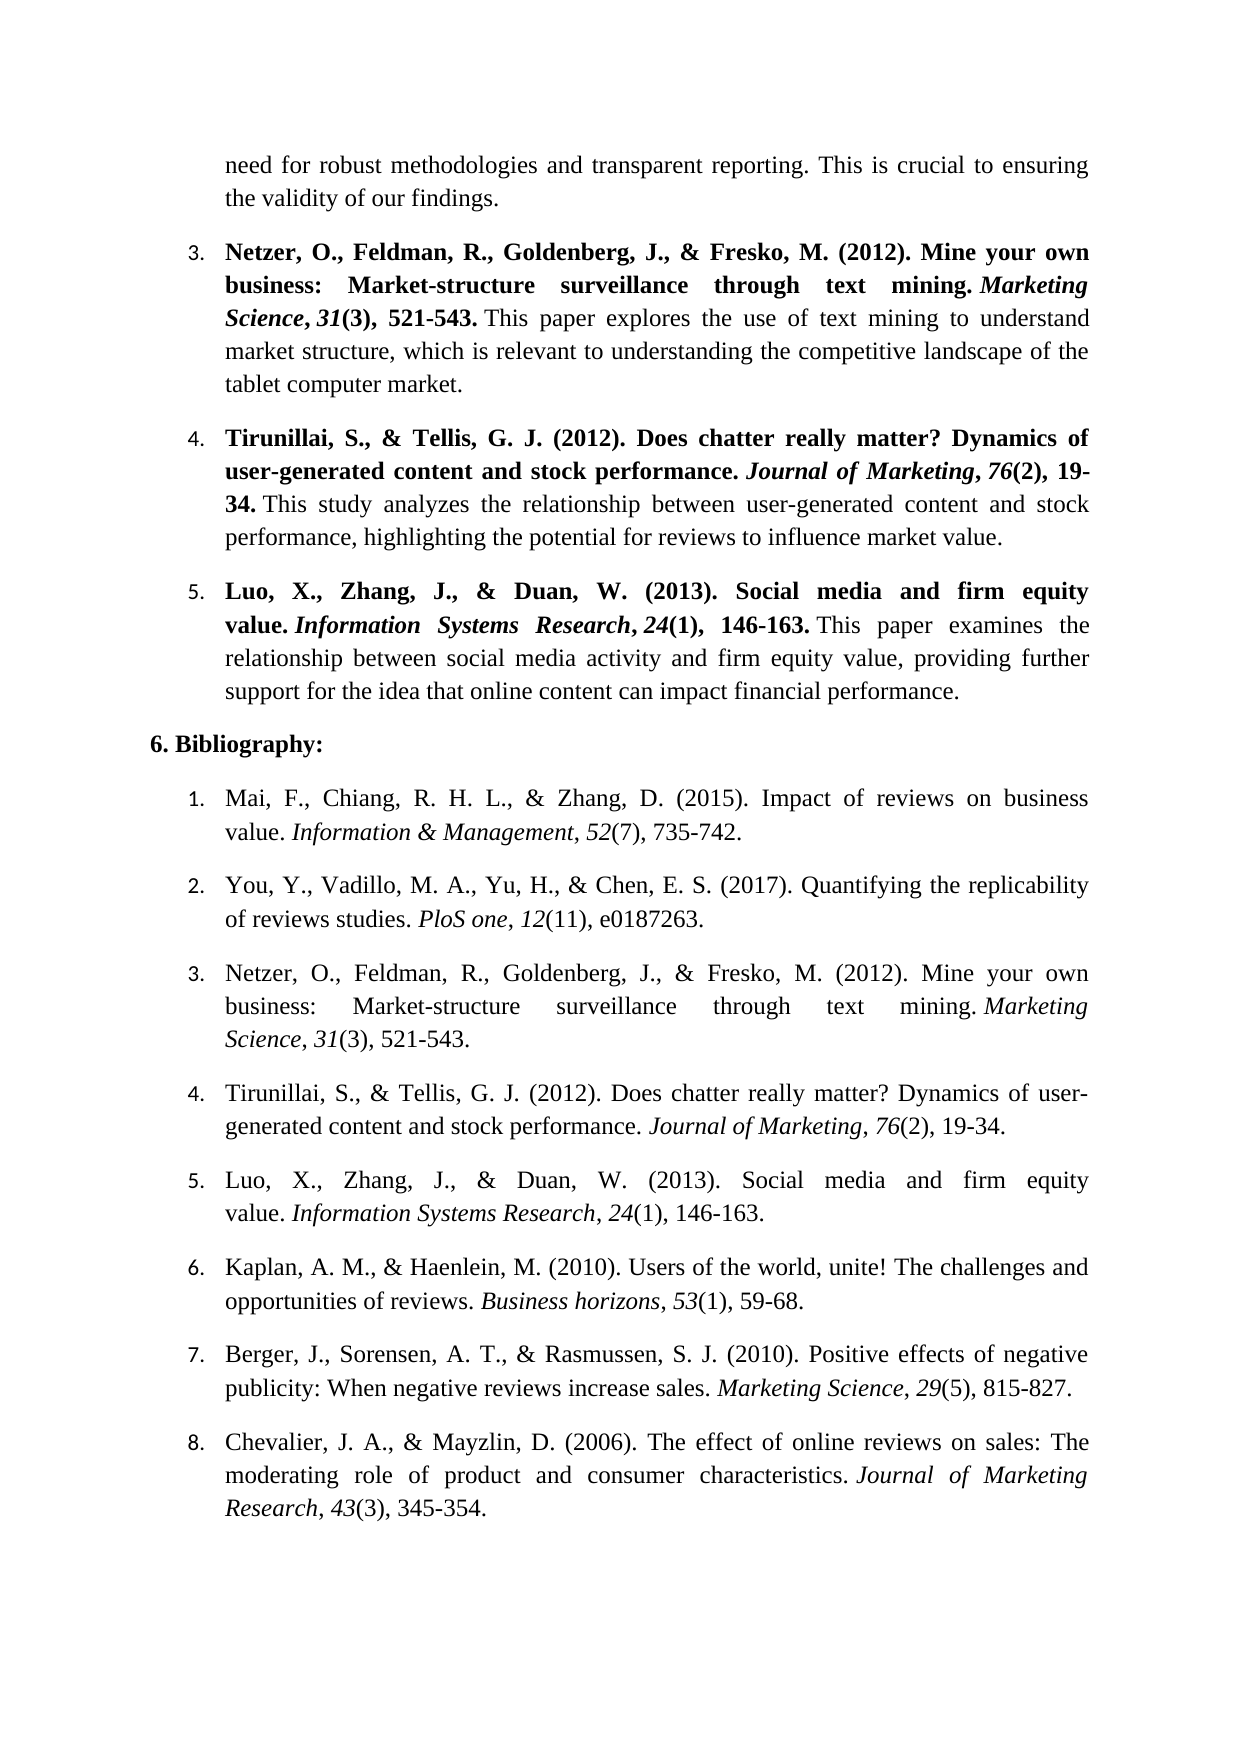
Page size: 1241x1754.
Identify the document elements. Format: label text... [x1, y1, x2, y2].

list need for robust methodologies and transparent reporting. This is crucial to ensuring the validity of our findings. [187, 150, 1090, 212]
list Netzer, O., Feldman, R., Goldenberg, J., & Fresko, M. (2012). Mine your own business: Market-structure surveillance through text mining. Marketing Science, 31(3), 521-543. [187, 958, 1090, 1053]
list Tirunillai, S., & Tellis, G. J. (2012). Does chatter really matter? Dynamics of user-generated content and stock performance. Journal of Marketing, 76(2), 19-34. [187, 1078, 1090, 1140]
list Luo, X., Zhang, J., & Duan, W. (2013). Social media and firm equity value. Information Systems Research, 24(1), 146-163. This paper examines the relationship between social media activity and firm equity value, providing further support for the idea that online content can impact financial performance. [187, 576, 1090, 704]
list Kaplan, A. M., & Haenlein, M. (2010). Users of the world, unite! The challenges and opportunities of reviews. Business horizons, 53(1), 59-68. [187, 1252, 1090, 1314]
list Mai, F., Chiang, R. H. L., & Zhang, D. (2015). Impact of reviews on business value. Information & Management, 52(7), 735-742. [187, 783, 1090, 846]
list Luo, X., Zhang, J., & Duan, W. (2013). Social media and firm equity value. Information Systems Research, 24(1), 146-163. [187, 1165, 1090, 1227]
text 6. Bibliography: [150, 729, 1090, 758]
list Berger, J., Sorensen, A. T., & Rasmussen, S. J. (2010). Positive effects of negative publicity: When negative reviews increase sales. Marketing Science, 29(5), 815-827. [187, 1339, 1090, 1402]
list You, Y., Vadillo, M. A., Yu, H., & Chen, E. S. (2017). Quantifying the replicability of reviews studies. PloS one, 12(11), e0187263. [187, 871, 1090, 933]
list Tirunillai, S., & Tellis, G. J. (2012). Does chatter really matter? Dynamics of user-generated content and stock performance. Journal of Marketing, 76(2), 19-34. This study analyzes the relationship between user-generated content and stock performance, highlighting the potential for reviews to influence market value. [187, 423, 1090, 551]
list Netzer, O., Feldman, R., Goldenberg, J., & Fresko, M. (2012). Mine your own business: Market-structure surveillance through text mining. Marketing Science, 31(3), 521-543. This paper explores the use of text mining to understand market structure, which is relevant to understanding the competitive landscape of the tablet computer market. [187, 237, 1090, 398]
list Chevalier, J. A., & Mayzlin, D. (2006). The effect of online reviews on sales: The moderating role of product and consumer characteristics. Journal of Marketing Research, 43(3), 345-354. [187, 1427, 1090, 1522]
